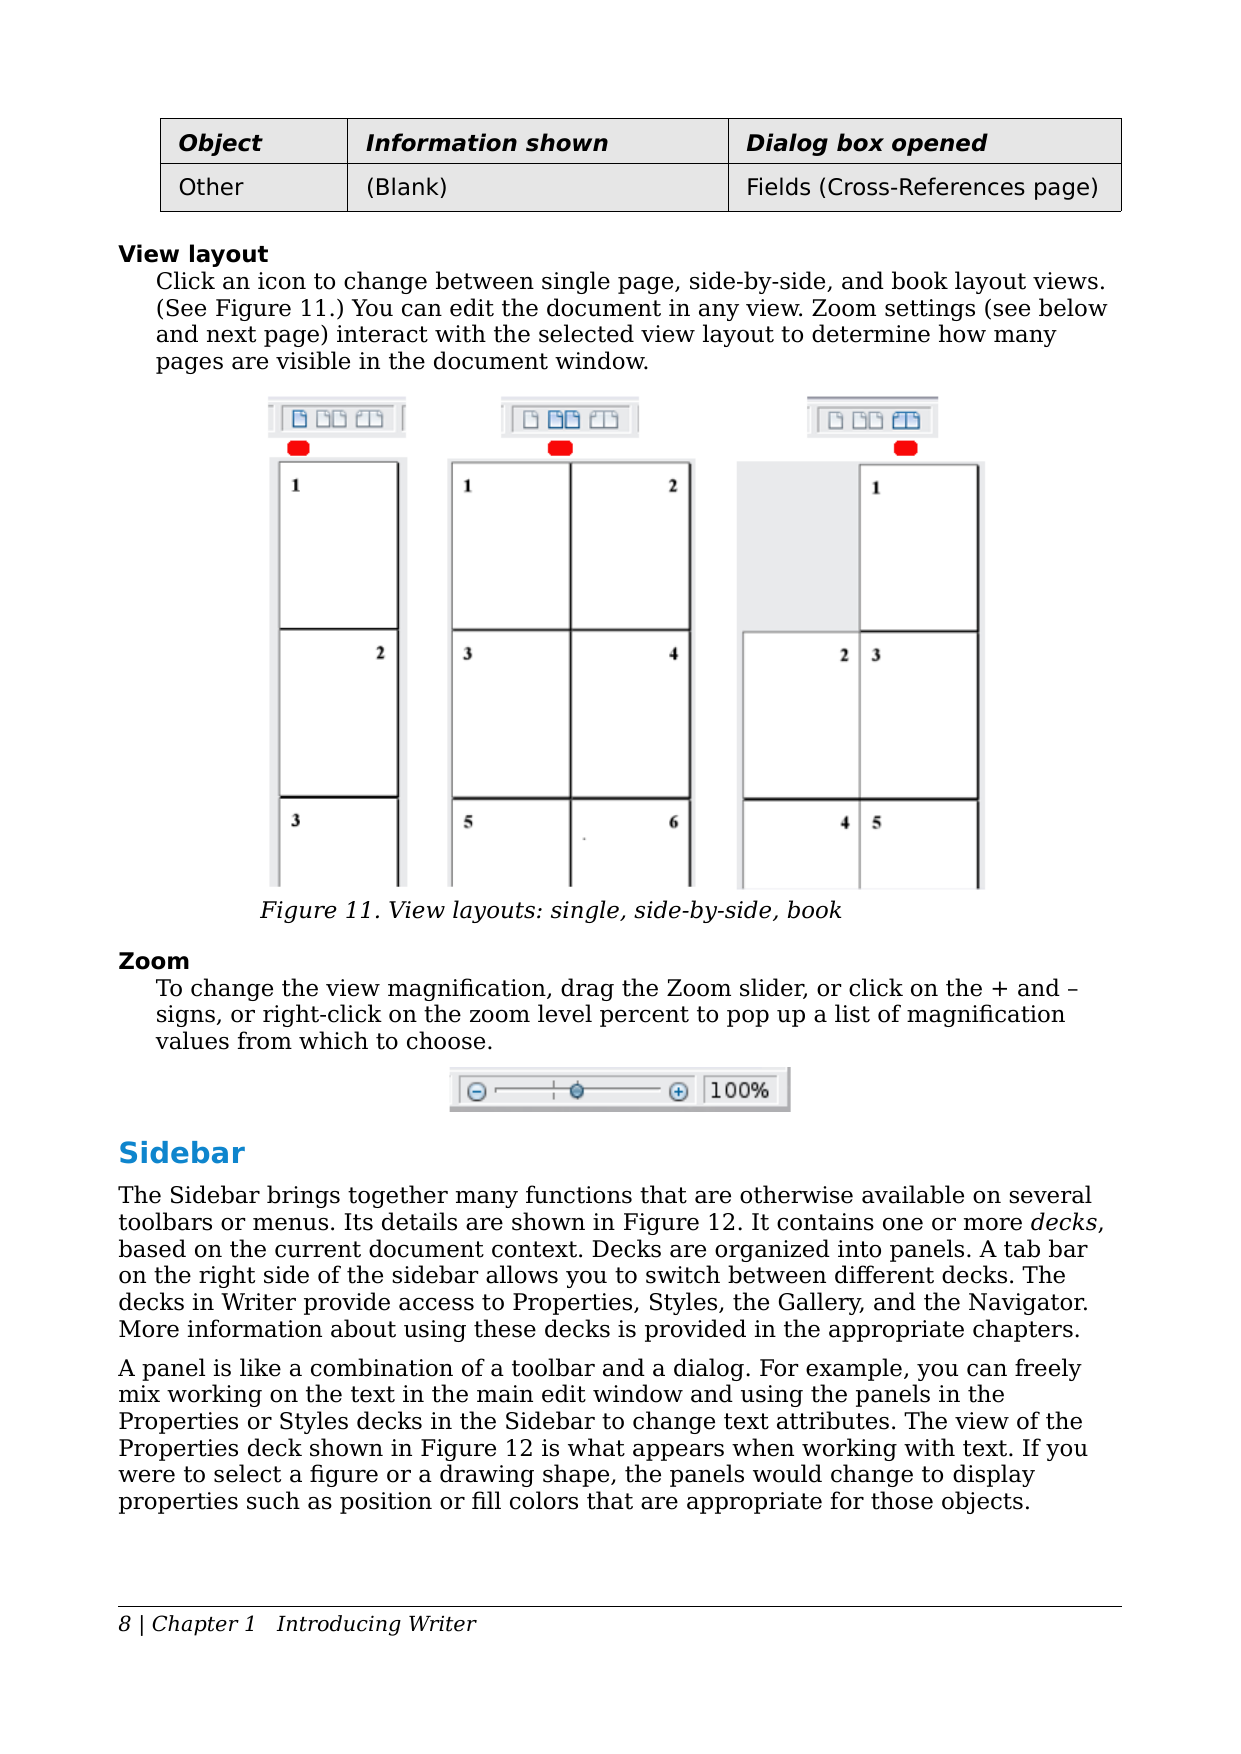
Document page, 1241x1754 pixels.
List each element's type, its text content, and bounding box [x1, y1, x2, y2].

picture [260, 387, 999, 898]
text Zoom [118, 948, 1122, 975]
table_header Dialog box opened [729, 119, 1121, 163]
text View layout [118, 241, 1122, 268]
table_cell Fields (Cross-References page) [729, 164, 1121, 211]
table_cell (Blank) [348, 164, 728, 211]
table_header Object [161, 119, 347, 163]
table_header Information shown [348, 119, 728, 163]
text To change the view magnification, drag the Zoom slider, or click on the + and – signs, or right-click on the zoom level percent to pop up a list of magnification values from which to choose. [156, 975, 1122, 1055]
picture [449, 1067, 791, 1112]
text A panel is like a combination of a toolbar and a dialog. For example, you can freely mix working on the text in the main edit window and using the panels in the Properties or Styles decks in the Sidebar to change text attributes. The view of the Properties deck shown in Figure 12 is what appears when working with text. If you were to select a figure or a drawing shape, the panels would change to display properties such as position or fill colors that are appropriate for those objects. [118, 1355, 1122, 1515]
table_cell Other [161, 164, 347, 211]
text Figure 11. View layouts: single, side-by-side, book [260, 898, 980, 924]
text Click an icon to change between single page, side-by-side, and book layout views. (See Figure 11.) You can edit the document in any view. Zoom settings (see below and next page) interact with the selected view layout to determine how many pages are visible in the document window. [156, 268, 1122, 375]
text The Sidebar brings together many functions that are otherwise available on several toolbars or menus. Its details are shown in Figure 12. It contains one or more decks, based on the current document context. Decks are organized into panels. A tab bar on the right side of the sidebar allows you to switch between different decks. The decks in Writer provide access to Properties, Styles, the Gallery, and the Navigator. More information about using these decks is provided in the appropriate chapters. [118, 1182, 1122, 1342]
subtitle Sidebar [118, 1136, 1122, 1170]
